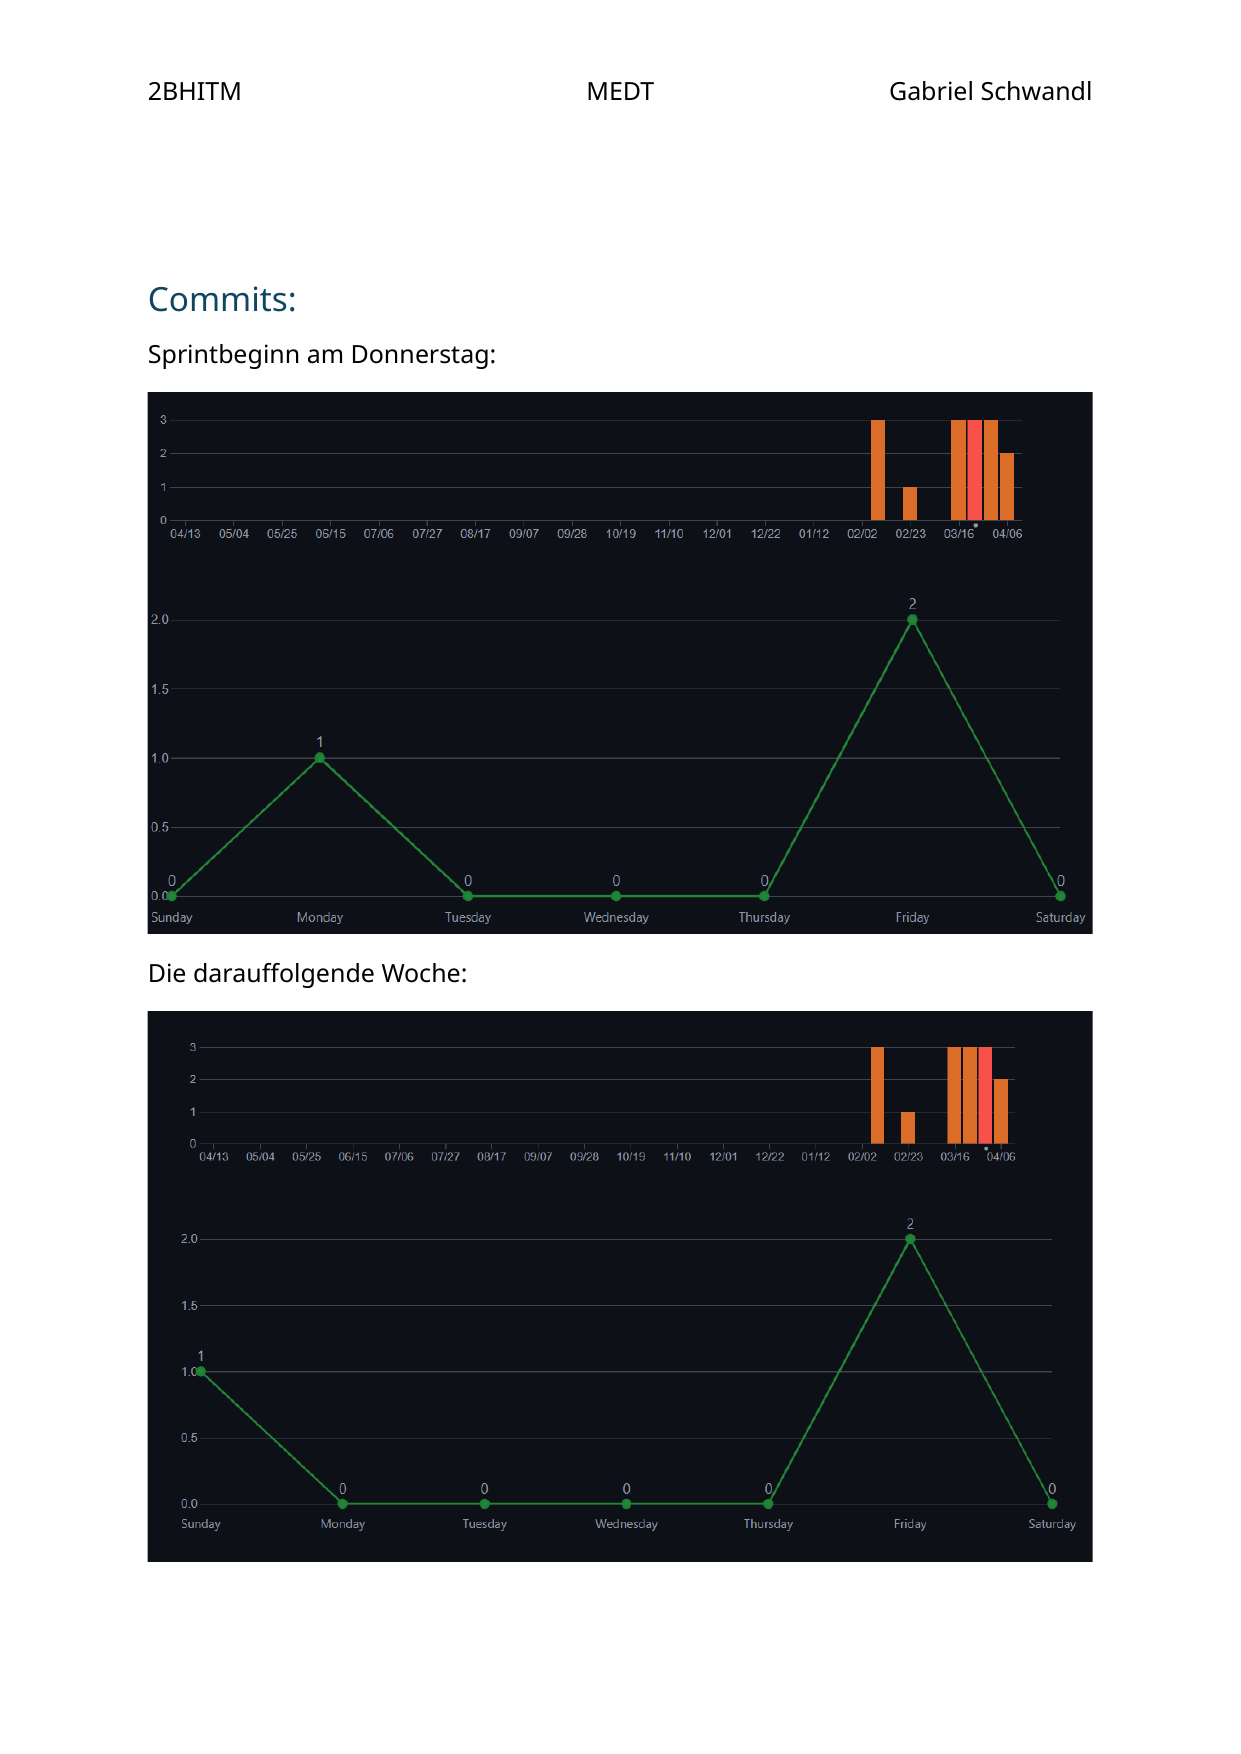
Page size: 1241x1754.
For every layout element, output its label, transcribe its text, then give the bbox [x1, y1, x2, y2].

subtitle Commits: [148, 276, 1093, 321]
text Die darauffolgende Woche: [148, 955, 1093, 989]
text Sprintbeginn am Donnerstag: [148, 336, 1093, 371]
